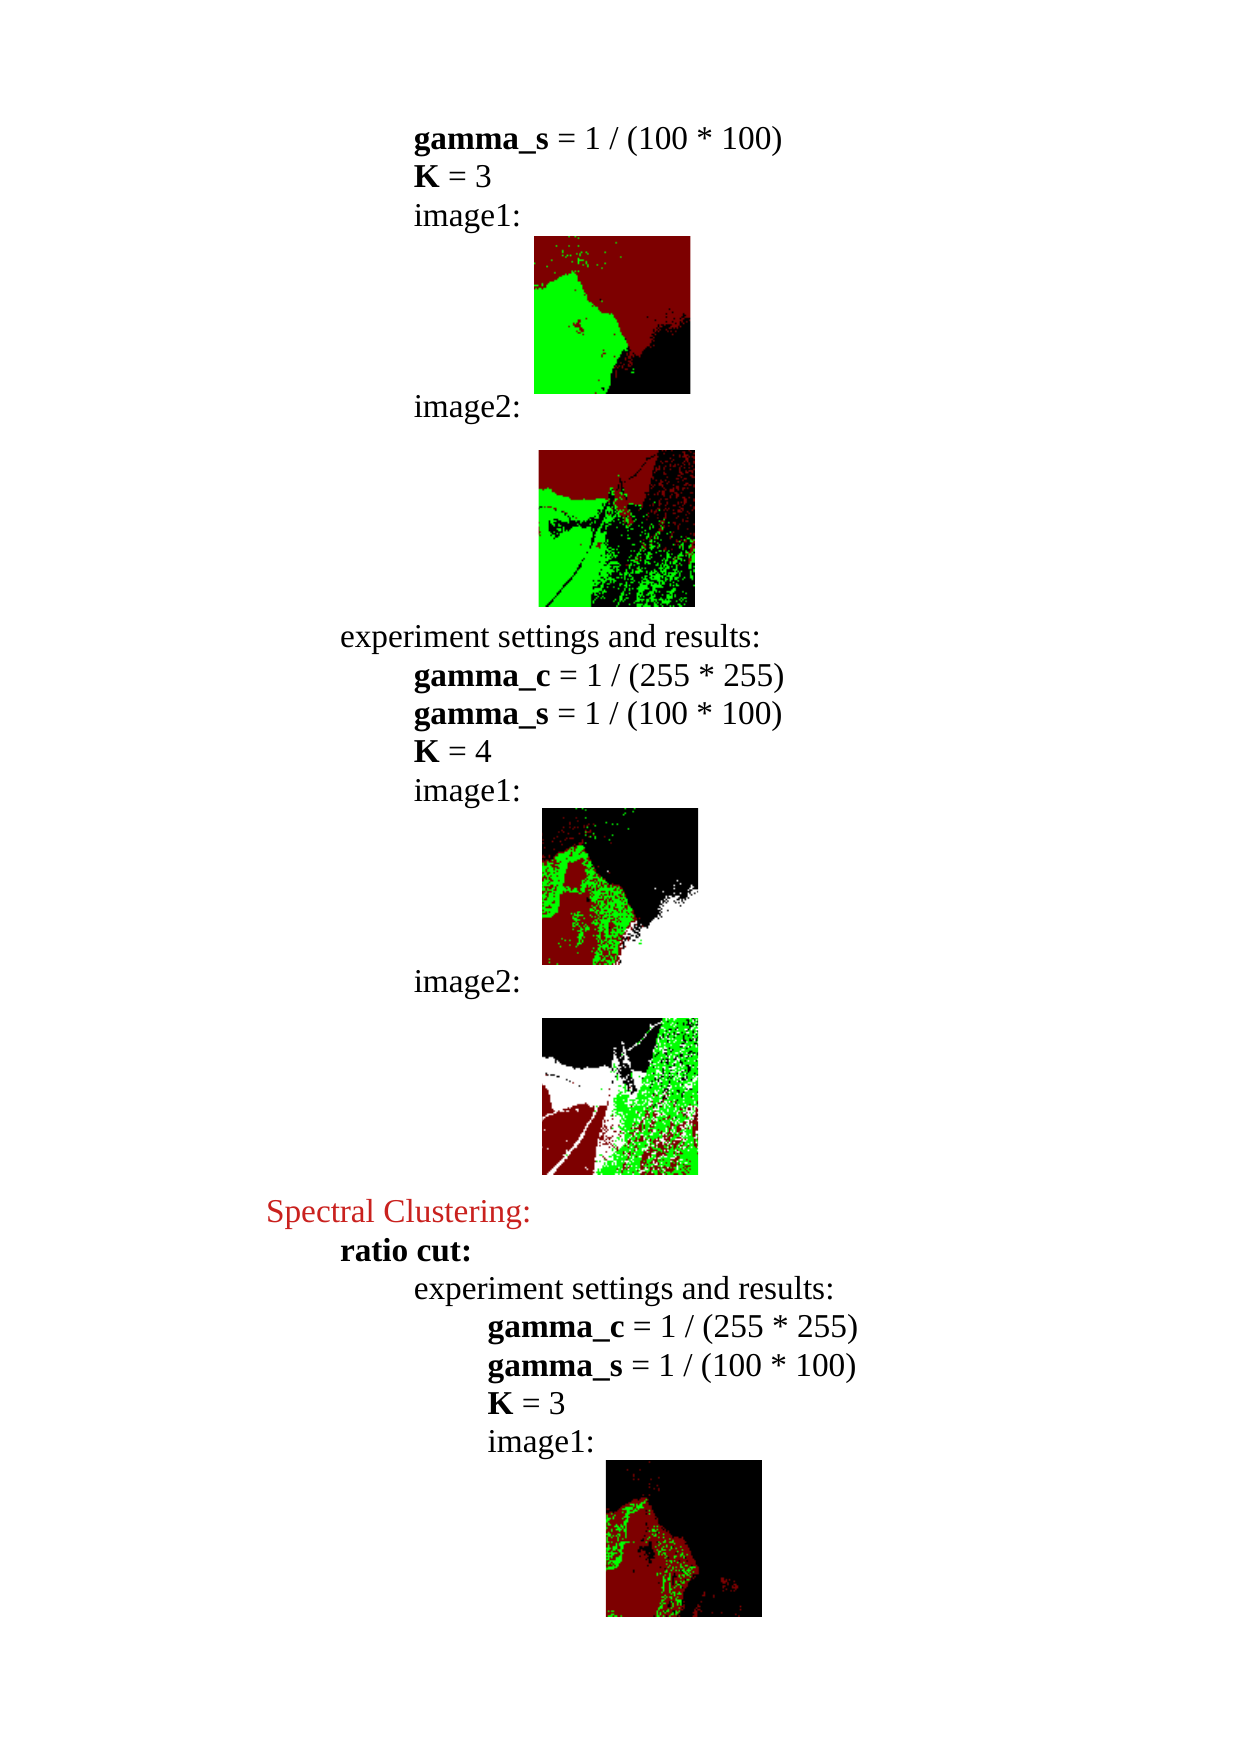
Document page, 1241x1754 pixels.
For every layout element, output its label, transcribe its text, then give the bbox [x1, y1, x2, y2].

text K = 3 [118, 156, 1122, 195]
text gamma_c = 1 / (255 * 255) [118, 655, 1122, 693]
picture [534, 236, 691, 394]
text image1: [118, 770, 1122, 808]
text K = 3 [118, 1383, 1122, 1421]
text image2: [118, 386, 1122, 425]
picture [605, 1460, 762, 1617]
text gamma_s = 1 / (100 * 100) [118, 693, 1122, 731]
picture [542, 808, 699, 965]
text gamma_s = 1 / (100 * 100) [118, 118, 1122, 156]
text experiment settings and results: [118, 1268, 1122, 1306]
text gamma_c = 1 / (255 * 255) [118, 1306, 1122, 1345]
text image2: [118, 961, 1122, 1000]
text image1: [118, 1421, 1122, 1460]
picture [538, 450, 695, 607]
text Spectral Clustering: [118, 1191, 1122, 1230]
text ratio cut: [118, 1230, 1122, 1268]
text gamma_s = 1 / (100 * 100) [118, 1345, 1122, 1383]
picture [542, 1018, 699, 1175]
text image1: [118, 195, 1122, 233]
text K = 4 [118, 731, 1122, 770]
text experiment settings and results: [118, 616, 1122, 655]
